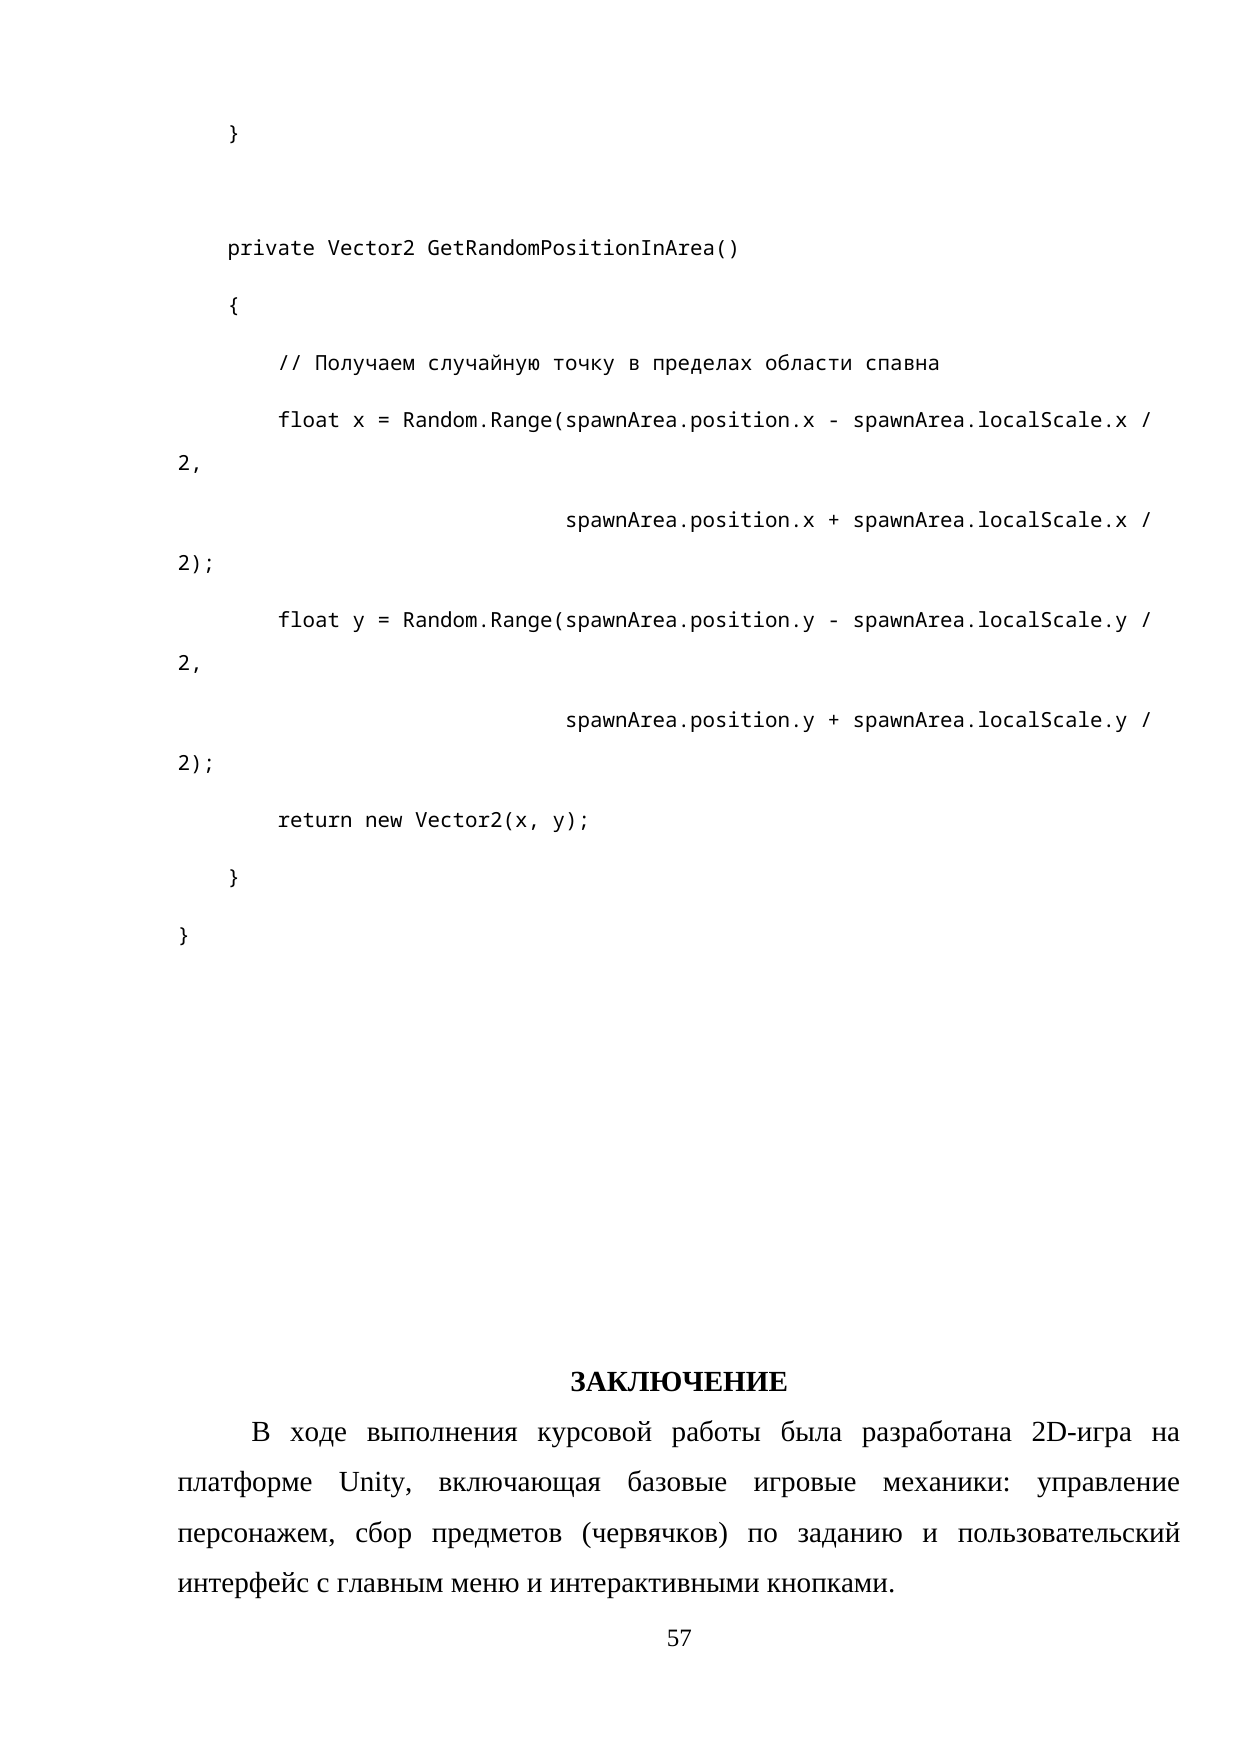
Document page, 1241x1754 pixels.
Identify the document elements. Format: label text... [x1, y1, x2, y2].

text } [177, 920, 1181, 948]
text // Получаем случайную точку в пределах области спавна [177, 348, 1181, 376]
text } [177, 862, 1181, 891]
text return new Vector2(x, y); [177, 805, 1181, 833]
text } [177, 118, 1181, 147]
text В ходе выполнения курсовой работы была разработана 2D-игра на платформе Unity, включающая базовые игровые механики: управление персонажем, сбор предметов (червячков) по заданию и пользовательский интерфейс с главным меню и интерактивными кнопками. [177, 1414, 1181, 1599]
text spawnArea.position.y + spawnArea.localScale.y / 2); [177, 705, 1181, 776]
text spawnArea.position.x + spawnArea.localScale.x / 2); [177, 505, 1181, 576]
text float x = Random.Range(spawnArea.position.x - spawnArea.localScale.x / 2, [177, 405, 1181, 476]
text float y = Random.Range(spawnArea.position.y - spawnArea.localScale.y / 2, [177, 605, 1181, 676]
text ЗАКЛЮЧЕНИЕ [177, 1364, 1181, 1397]
text { [177, 290, 1181, 319]
text private Vector2 GetRandomPositionInArea() [177, 233, 1181, 261]
